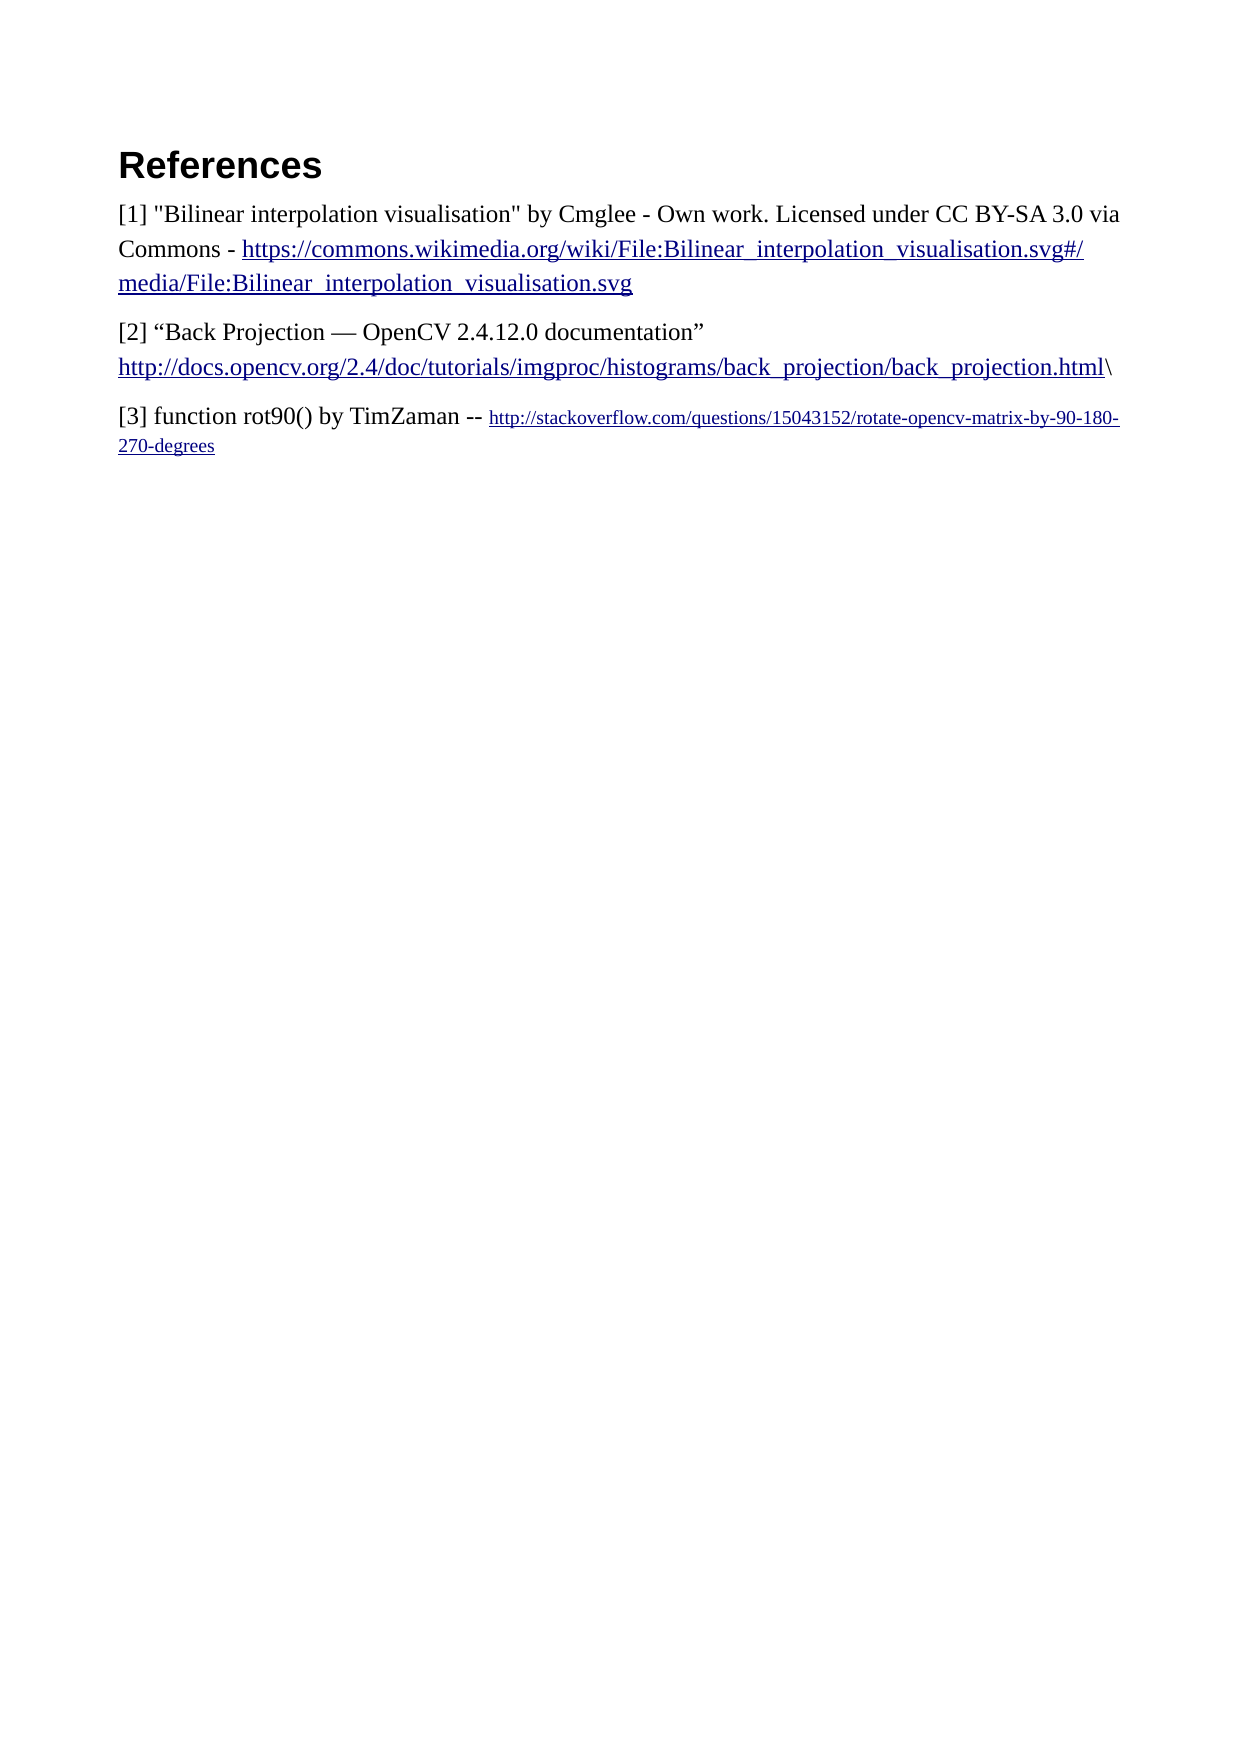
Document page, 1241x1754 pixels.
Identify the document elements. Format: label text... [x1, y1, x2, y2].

text [3] function rot90() by TimZaman -- http://stackoverflow.com/questions/15043152/rotate-opencv-matrix-by-90-180-270-degrees [118, 401, 1122, 457]
text [2] “Back Projection — OpenCV 2.4.12.0 documentation” http://docs.opencv.org/2.4/doc/tutorials/imgproc/histograms/back_projection/back_projection.html\ [118, 317, 1122, 381]
subtitle References [118, 143, 1122, 187]
text [1] "Bilinear interpolation visualisation" by Cmglee - Own work. Licensed under CC BY-SA 3.0 via Commons - https://commons.wikimedia.org/wiki/File:Bilinear_interpolation_visualisation.svg#/media/File:Bilinear_interpolation_visualisation.svg [118, 199, 1122, 297]
